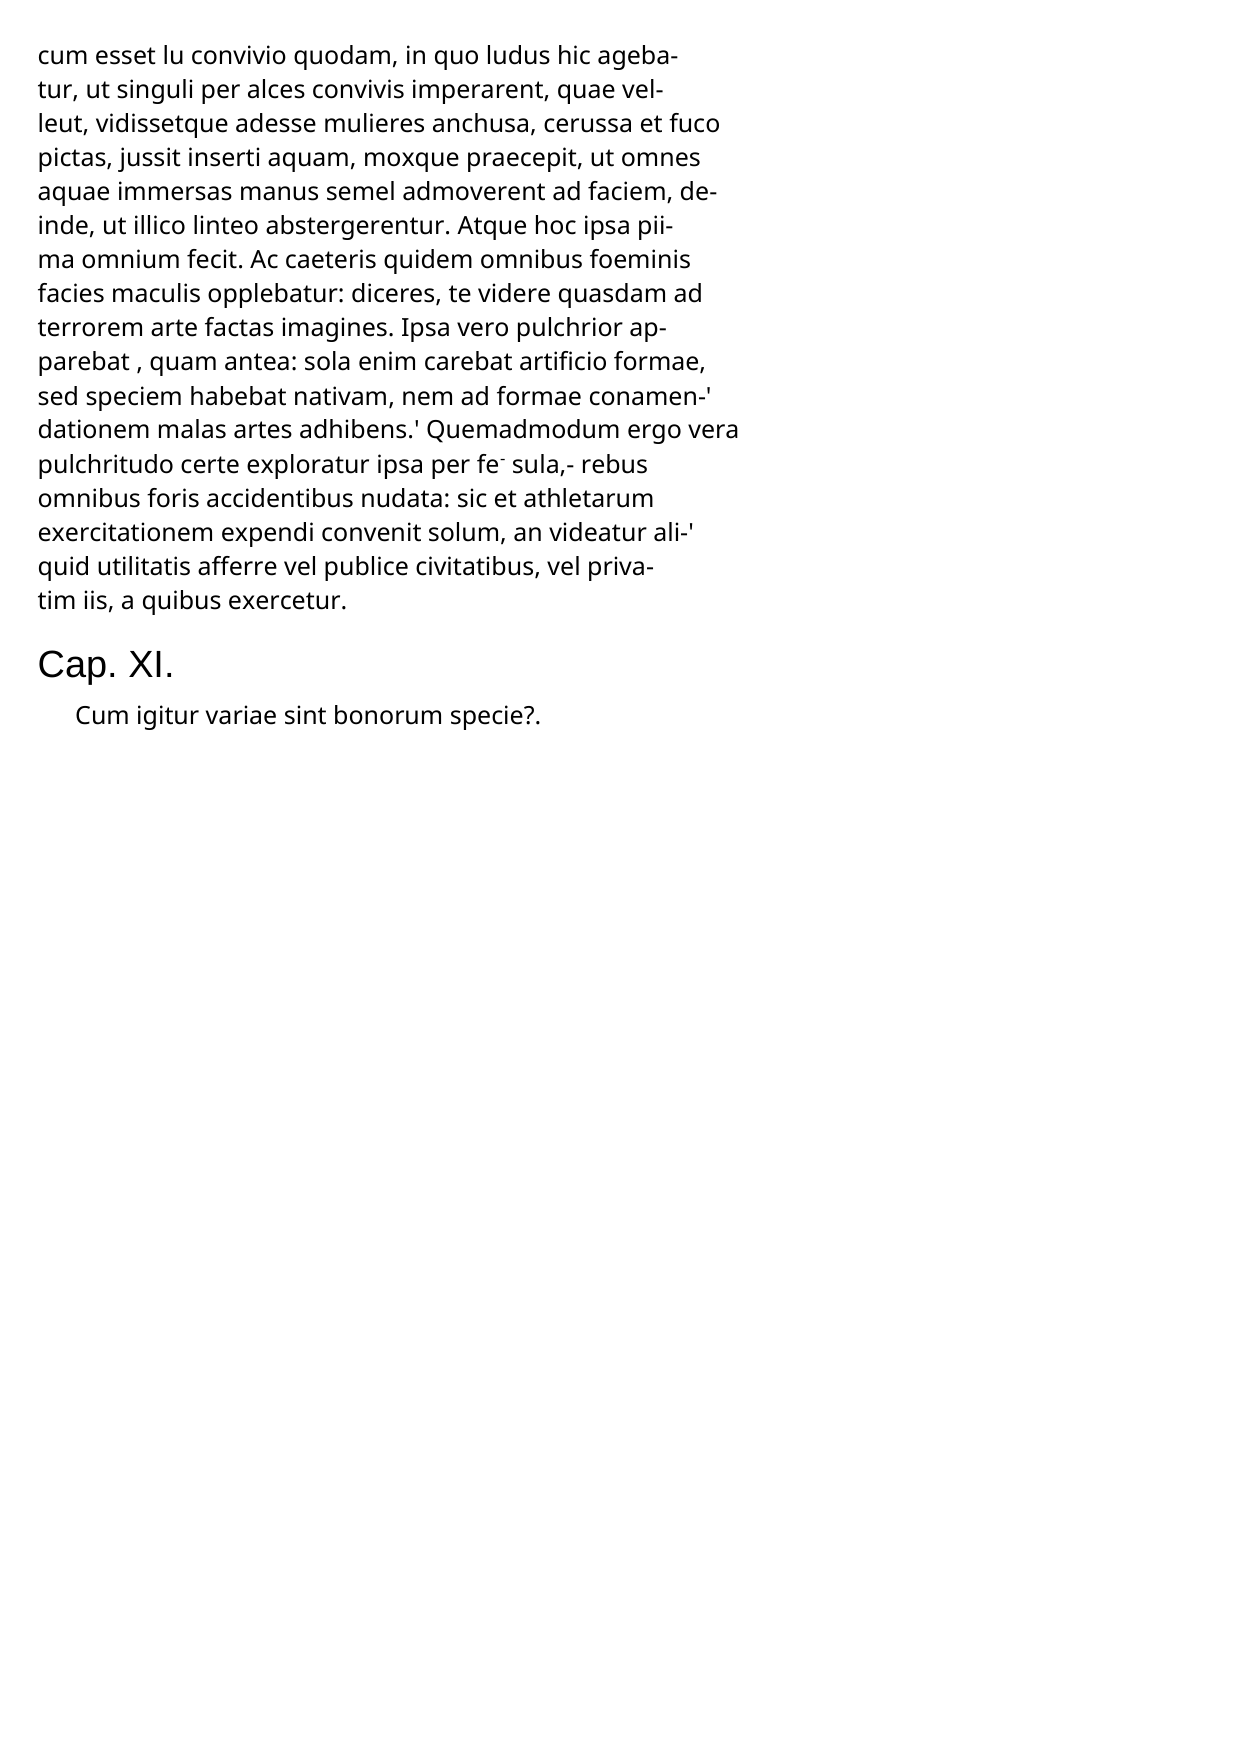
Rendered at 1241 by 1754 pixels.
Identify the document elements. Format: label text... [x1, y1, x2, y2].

subtitle Cap. XI. [37, 642, 1203, 685]
text cum esset lu convivio quodam, in quo ludus hic ageba- tur, ut singuli per alces convivis imperarent, quae vel- leut, vidissetque adesse mulieres anchusa, cerussa et fuco pictas, jussit inserti aquam, moxque praecepit, ut omnes aquae immersas manus semel admoverent ad faciem, de- inde, ut illico linteo abstergerentur. Atque hoc ipsa pii- ma omnium fecit. Ac caeteris quidem omnibus foeminis facies maculis opplebatur: diceres, te videre quasdam ad terrorem arte factas imagines. Ipsa vero pulchrior ap- parebat , quam antea: sola enim carebat artificio formae, sed speciem habebat nativam, nem ad formae conamen-' dationem malas artes adhibens.' Quemadmodum ergo vera pulchritudo certe exploratur ipsa per fe- sula,- rebus omnibus foris accidentibus nudata: sic et athletarum exercitationem expendi convenit solum, an videatur ali-' quid utilitatis afferre vel publice civitatibus, vel priva- tim iis, a quibus exercetur. [37, 37, 1203, 617]
text Cum igitur variae sint bonorum specie?. [37, 698, 1203, 732]
